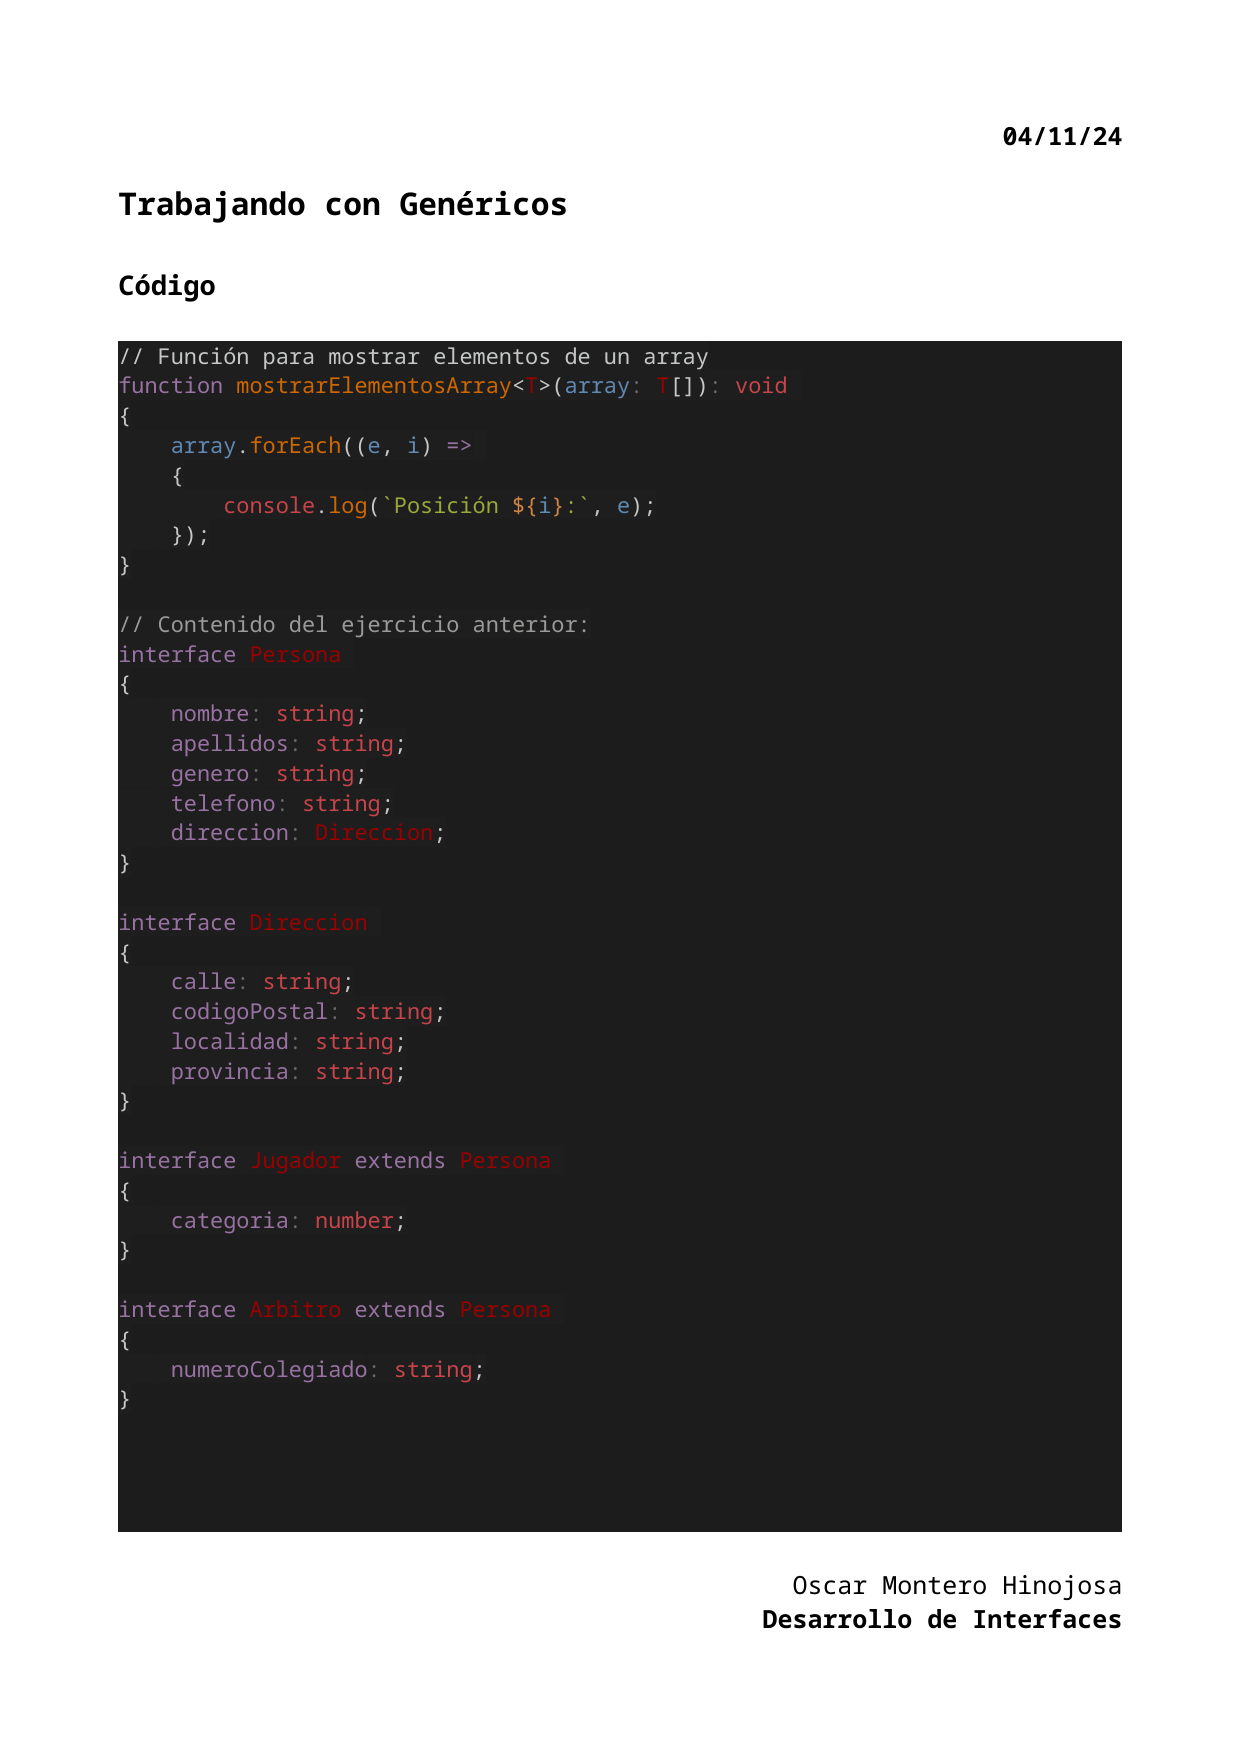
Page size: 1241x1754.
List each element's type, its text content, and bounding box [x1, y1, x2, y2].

text { [118, 1175, 1122, 1204]
text interface Persona [118, 638, 1122, 668]
text localidad: string; [118, 1026, 1122, 1056]
text { [118, 460, 1122, 489]
text interface Direccion [118, 907, 1122, 936]
text { [118, 668, 1122, 698]
text interface Arbitro extends Persona [118, 1294, 1122, 1324]
text } [118, 847, 1122, 877]
text } [118, 1383, 1122, 1413]
text } [118, 549, 1122, 579]
text Trabajando con Genéricos [118, 182, 1122, 224]
text }); [118, 519, 1122, 549]
text calle: string; [118, 966, 1122, 996]
text } [118, 1234, 1122, 1264]
text categoria: number; [118, 1204, 1122, 1234]
text { [118, 936, 1122, 966]
text numeroColegiado: string; [118, 1353, 1122, 1383]
text apellidos: string; [118, 728, 1122, 758]
text codigoPostal: string; [118, 996, 1122, 1026]
text // Función para mostrar elementos de un array [118, 341, 1122, 370]
text nombre: string; [118, 698, 1122, 728]
text Código [118, 267, 1122, 304]
text function mostrarElementosArray<T>(array: T[]): void [118, 370, 1122, 400]
text } [118, 1085, 1122, 1115]
text { [118, 1324, 1122, 1353]
text { [118, 400, 1122, 430]
text // Contenido del ejercicio anterior: [118, 609, 1122, 638]
text genero: string; [118, 758, 1122, 787]
text interface Jugador extends Persona [118, 1145, 1122, 1175]
text provincia: string; [118, 1056, 1122, 1085]
text array.forEach((e, i) => [118, 430, 1122, 460]
text console.log(`Posición ${i}:`, e); [118, 489, 1122, 519]
text direccion: Direccion; [118, 817, 1122, 847]
text telefono: string; [118, 787, 1122, 817]
